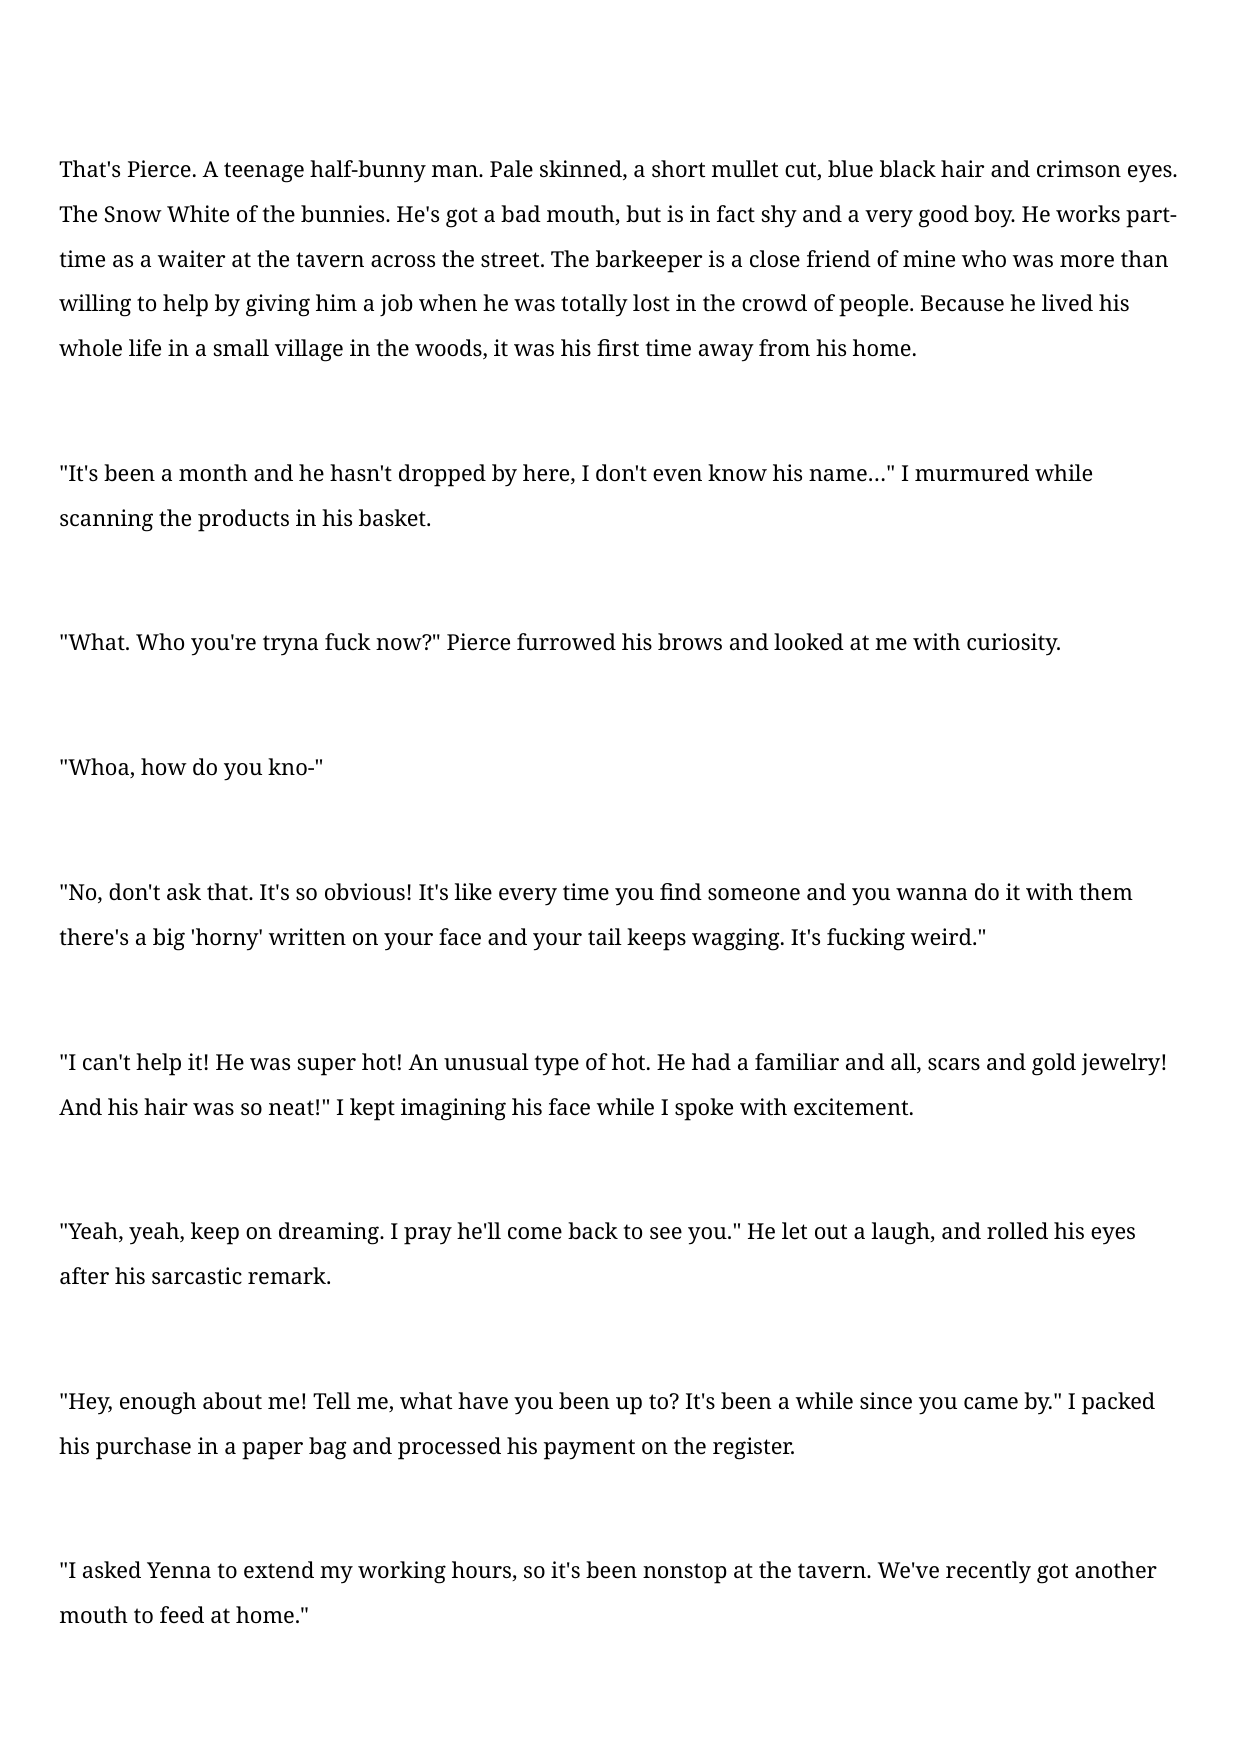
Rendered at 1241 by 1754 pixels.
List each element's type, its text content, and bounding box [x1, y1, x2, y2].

text "Yeah, yeah, keep on dreaming. I pray he'll come back to see you." He let out a laugh, and rolled his eyes after his sarcastic remark. [59, 1216, 1181, 1291]
text "Whoa, how do you kno-" [59, 752, 1181, 782]
text That's Pierce. A teenage half-bunny man. Pale skinned, a short mullet cut, blue black hair and crimson eyes. The Snow White of the bunnies. He's got a bad mouth, but is in fact shy and a very good boy. He works part-time as a waiter at the tavern across the street. The barkeeper is a close friend of mine who was more than willing to help by giving him a job when he was totally lost in the crowd of people. Because he lived his whole life in a small village in the woods, it was his first time away from his home. [59, 154, 1181, 363]
text "I asked Yenna to extend my working hours, so it's been nonstop at the tavern. We've recently got another mouth to feed at home." [59, 1556, 1181, 1630]
text "What. Who you're tryna fuck now?" Pierce furrowed his brows and looked at me with curiosity. [59, 627, 1181, 657]
text "It's been a month and he hasn't dropped by here, I don't even know his name…" I murmured while scanning the products in his basket. [59, 458, 1181, 532]
text "I can't help it! He was super hot! An unusual type of hot. He had a familiar and all, scars and gold jewelry! And his hair was so neat!" I kept imagining his face while I spoke with excitement. [59, 1047, 1181, 1121]
text "No, don't ask that. It's so obvious! It's like every time you find someone and you wanna do it with them there's a big 'horny' written on your face and your tail keeps wagging. It's fucking weird." [59, 877, 1181, 952]
text "Hey, enough about me! Tell me, what have you been up to? It's been a while since you came by." I packed his purchase in a paper bag and processed his payment on the register. [59, 1386, 1181, 1460]
